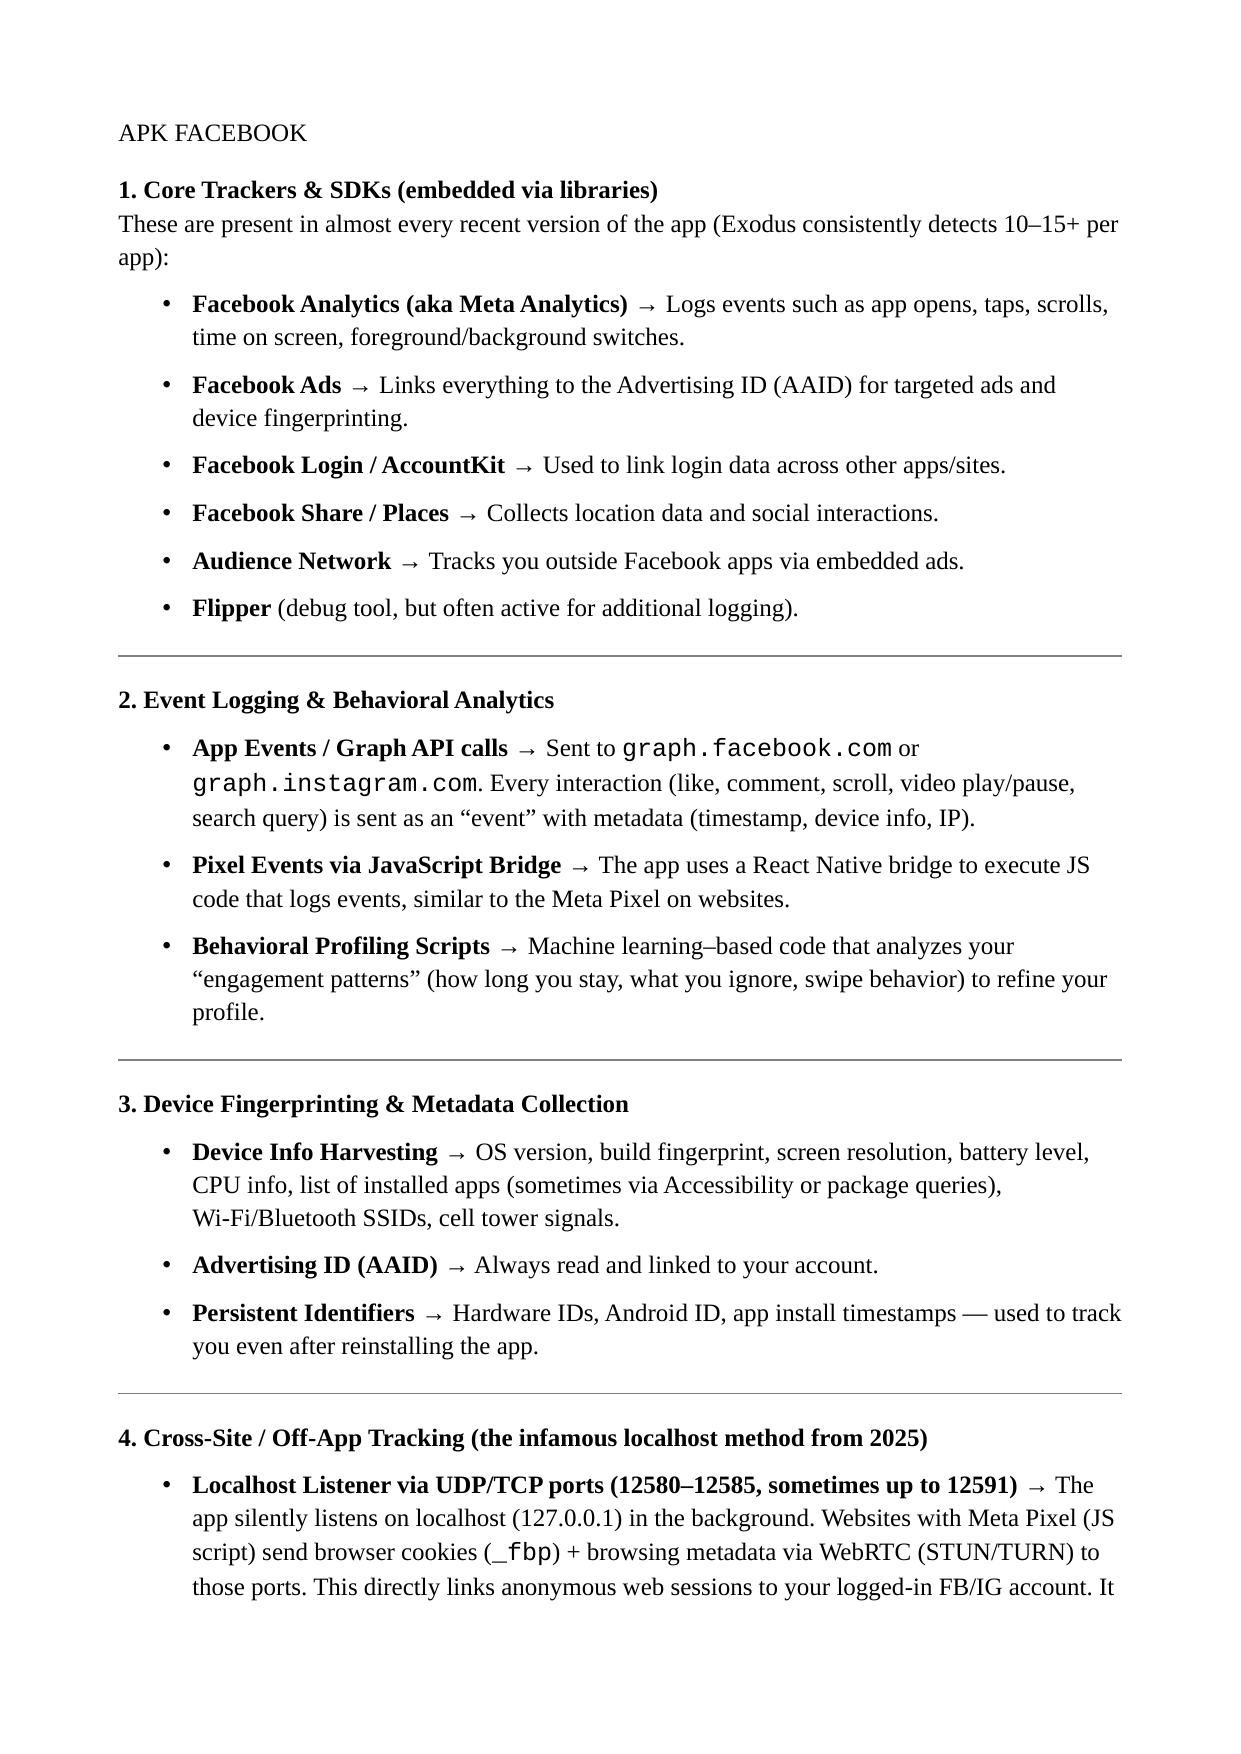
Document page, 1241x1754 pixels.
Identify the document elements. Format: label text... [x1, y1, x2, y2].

text 2. Event Logging & Behavioral Analytics [118, 685, 1122, 714]
list Behavioral Profiling Scripts → Machine learning–based code that analyzes your “engagement patterns” (how long you stay, what you ignore, swipe behavior) to refine your profile. [162, 931, 1122, 1026]
list Facebook Share / Places → Collects location data and social interactions. [162, 498, 1122, 527]
text 4. Cross‑Site / Off‑App Tracking (the infamous localhost method from 2025) [118, 1423, 1122, 1452]
list Pixel Events via JavaScript Bridge → The app uses a React Native bridge to execute JS code that logs events, similar to the Meta Pixel on websites. [162, 851, 1122, 912]
list Localhost Listener via UDP/TCP ports (12580–12585, sometimes up to 12591) → The app silently listens on localhost (127.0.0.1) in the background. Websites with Meta Pixel (JS script) send browser cookies (_fbp) + browsing metadata via WebRTC (STUN/TURN) to those ports. This directly links anonymous web sessions to your logged‑in FB/IG account. It [162, 1471, 1122, 1600]
list Facebook Ads → Links everything to the Advertising ID (AAID) for targeted ads and device fingerprinting. [162, 370, 1122, 432]
list Facebook Analytics (aka Meta Analytics) → Logs events such as app opens, taps, scrolls, time on screen, foreground/background switches. [162, 289, 1122, 351]
text 3. Device Fingerprinting & Metadata Collection [118, 1089, 1122, 1118]
text 1. Core Trackers & SDKs (embedded via libraries) These are present in almost every recent version of the app (Exodus consistently detects 10–15+ per app): [118, 176, 1122, 270]
list Advertising ID (AAID) → Always read and linked to your account. [162, 1250, 1122, 1279]
list App Events / Graph API calls → Sent to graph.facebook.com or graph.instagram.com. Every interaction (like, comment, scroll, video play/pause, search query) is sent as an “event” with metadata (timestamp, device info, IP). [162, 733, 1122, 832]
list Flipper (debug tool, but often active for additional logging). [162, 593, 1122, 622]
list Audience Network → Tracks you outside Facebook apps via embedded ads. [162, 546, 1122, 574]
list Persistent Identifiers → Hardware IDs, Android ID, app install timestamps — used to track you even after reinstalling the app. [162, 1298, 1122, 1360]
list Device Info Harvesting → OS version, build fingerprint, screen resolution, battery level, CPU info, list of installed apps (sometimes via Accessibility or package queries), Wi‑Fi/Bluetooth SSIDs, cell tower signals. [162, 1137, 1122, 1232]
text APK FACEBOOK [118, 118, 1122, 147]
list Facebook Login / AccountKit → Used to link login data across other apps/sites. [162, 451, 1122, 479]
